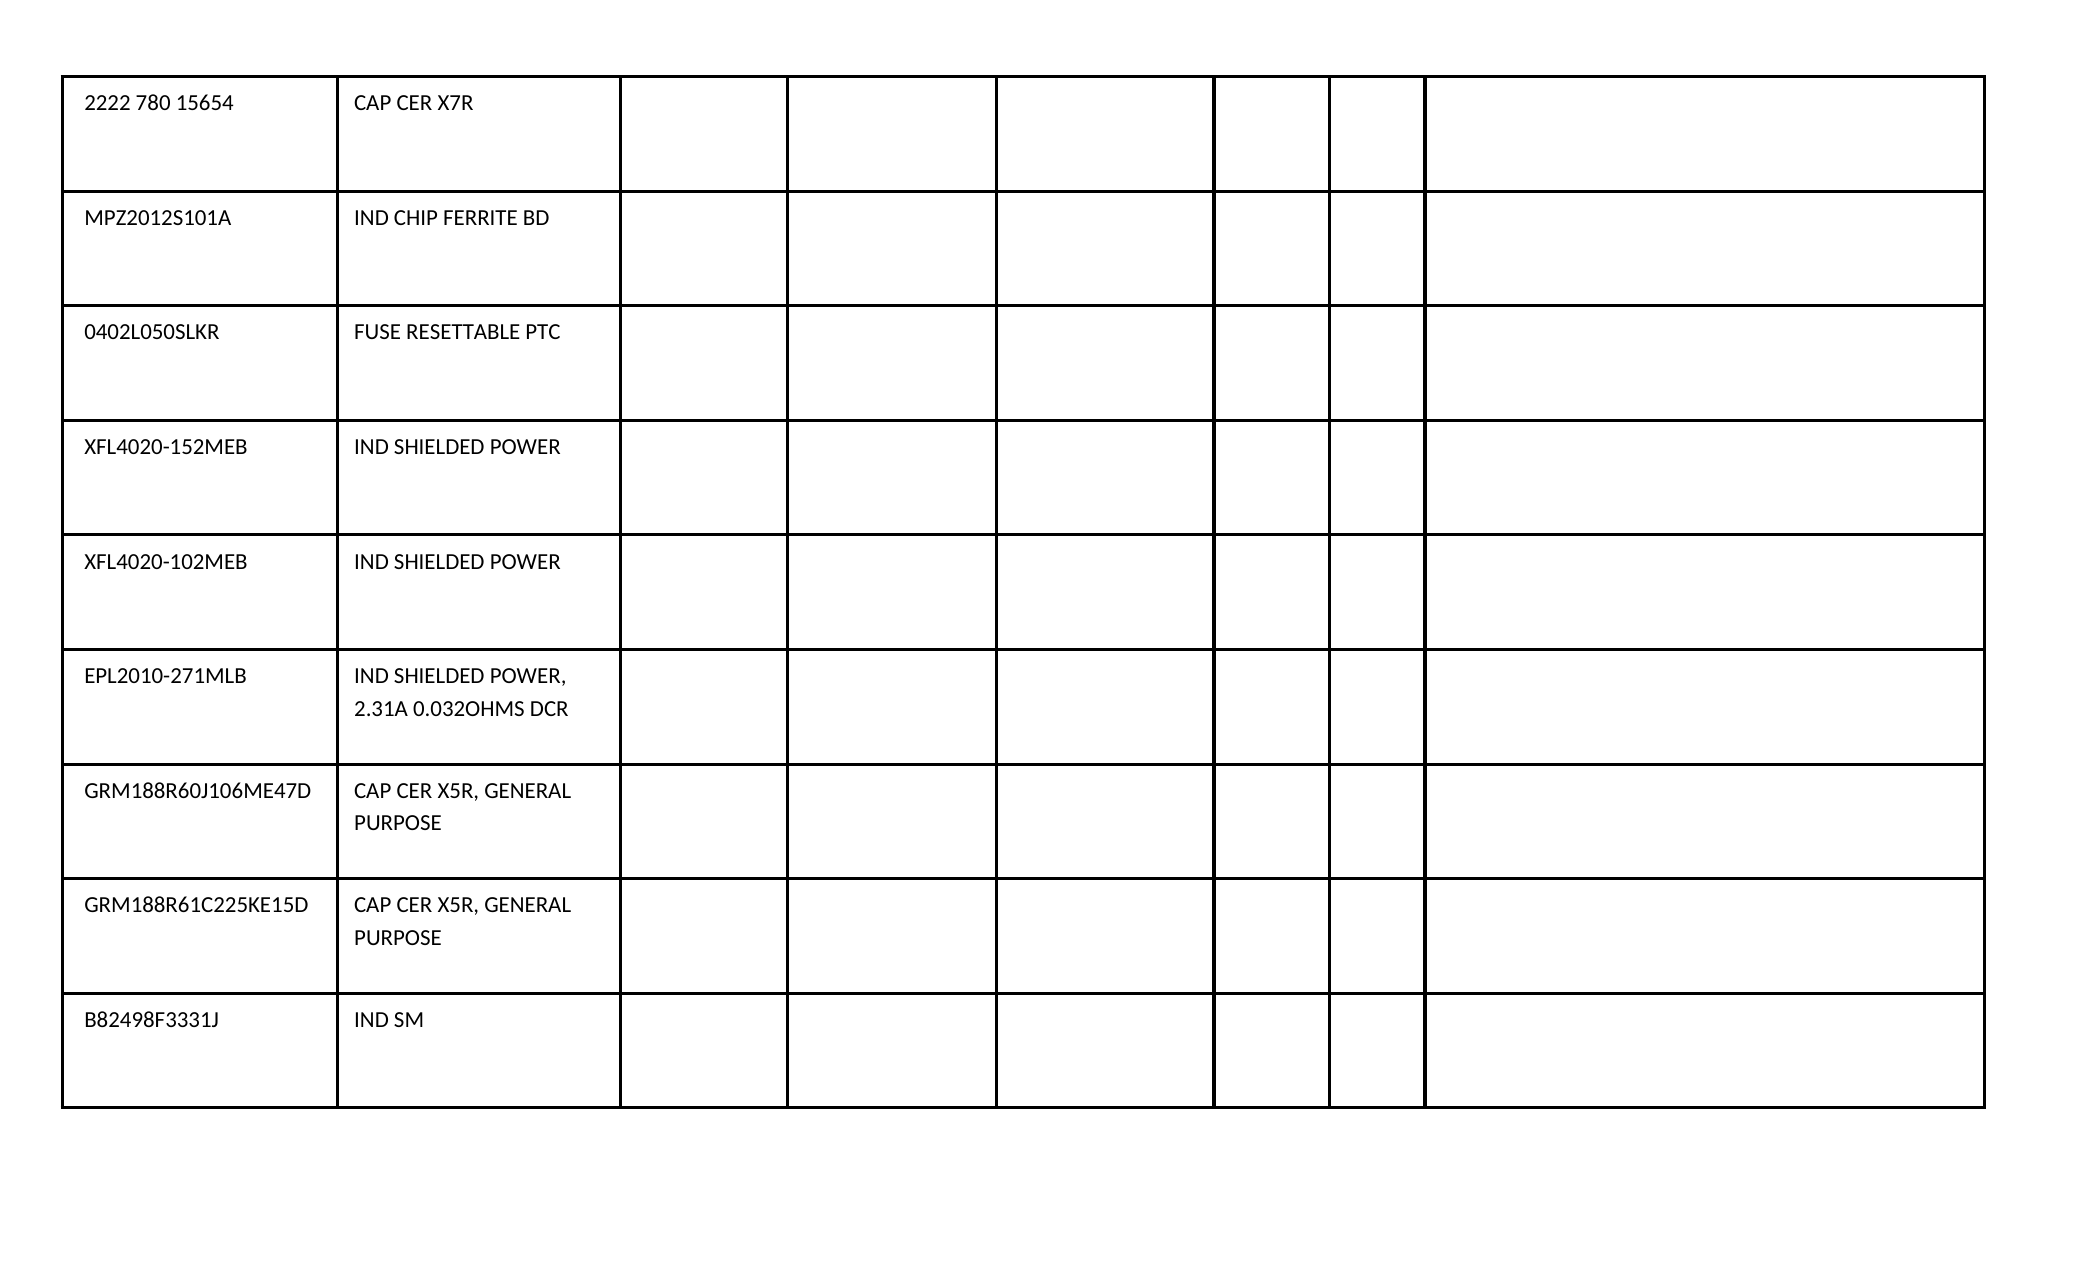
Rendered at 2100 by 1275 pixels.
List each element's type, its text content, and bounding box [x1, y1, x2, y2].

table_cell [998, 307, 1212, 419]
table_cell [1331, 995, 1423, 1106]
table_cell [1216, 766, 1328, 877]
table_cell [998, 536, 1212, 648]
table_cell [1427, 995, 1983, 1106]
table_cell [622, 193, 786, 304]
table_cell [998, 78, 1212, 189]
table_cell [1427, 193, 1983, 304]
table_cell [789, 766, 995, 877]
table_cell [1427, 78, 1983, 189]
table_cell [622, 995, 786, 1106]
table_cell XFL4020-102MEB [64, 536, 336, 648]
table_cell [622, 651, 786, 762]
table_cell [1427, 422, 1983, 533]
table_cell MPZ2012S101A [64, 193, 336, 304]
table_cell CAP CER X5R, GENERAL PURPOSE [339, 766, 619, 877]
table_cell IND SHIELDED POWER, 2.31A 0.032OHMS DCR [339, 651, 619, 762]
table_cell [1331, 766, 1423, 877]
table_cell [1331, 78, 1423, 189]
table_cell [789, 651, 995, 762]
table_cell CAP CER X5R, GENERAL PURPOSE [339, 880, 619, 992]
table_cell [1216, 995, 1328, 1106]
table_cell [622, 78, 786, 189]
table_cell [998, 766, 1212, 877]
table_cell [998, 193, 1212, 304]
table_cell IND SHIELDED POWER [339, 536, 619, 648]
table_cell [789, 536, 995, 648]
table_cell [1216, 422, 1328, 533]
table_cell [622, 766, 786, 877]
table_cell [1331, 536, 1423, 648]
table_cell [1216, 307, 1328, 419]
table_cell 2222 780 15654 [64, 78, 336, 189]
table_cell [998, 651, 1212, 762]
table_cell [1216, 193, 1328, 304]
table_cell [1427, 880, 1983, 992]
table_cell [1216, 78, 1328, 189]
table_cell [1427, 307, 1983, 419]
table_cell [1427, 651, 1983, 762]
table_cell IND SM [339, 995, 619, 1106]
table_cell [1331, 307, 1423, 419]
table_cell [1216, 880, 1328, 992]
table_cell IND CHIP FERRITE BD [339, 193, 619, 304]
table_cell [1331, 422, 1423, 533]
table_cell [998, 995, 1212, 1106]
table_cell [1331, 880, 1423, 992]
table_cell [789, 193, 995, 304]
table_cell [1216, 651, 1328, 762]
table_cell [1427, 536, 1983, 648]
table_cell [1331, 193, 1423, 304]
table_cell IND SHIELDED POWER [339, 422, 619, 533]
table_cell [789, 880, 995, 992]
table_cell FUSE RESETTABLE PTC [339, 307, 619, 419]
table_cell [998, 880, 1212, 992]
table_cell EPL2010-271MLB [64, 651, 336, 762]
table_cell [789, 422, 995, 533]
table_cell GRM188R61C225KE15D [64, 880, 336, 992]
table_cell XFL4020-152MEB [64, 422, 336, 533]
table_cell [789, 995, 995, 1106]
table_cell [998, 422, 1212, 533]
table_cell [622, 536, 786, 648]
table_cell GRM188R60J106ME47D [64, 766, 336, 877]
table_cell [622, 880, 786, 992]
table_cell [789, 307, 995, 419]
table_cell CAP CER X7R [339, 78, 619, 189]
table_cell [1331, 651, 1423, 762]
table_cell B82498F3331J [64, 995, 336, 1106]
table_cell [1427, 766, 1983, 877]
table_cell [622, 307, 786, 419]
table_cell 0402L050SLKR [64, 307, 336, 419]
table_cell [789, 78, 995, 189]
table_cell [622, 422, 786, 533]
table_cell [1216, 536, 1328, 648]
